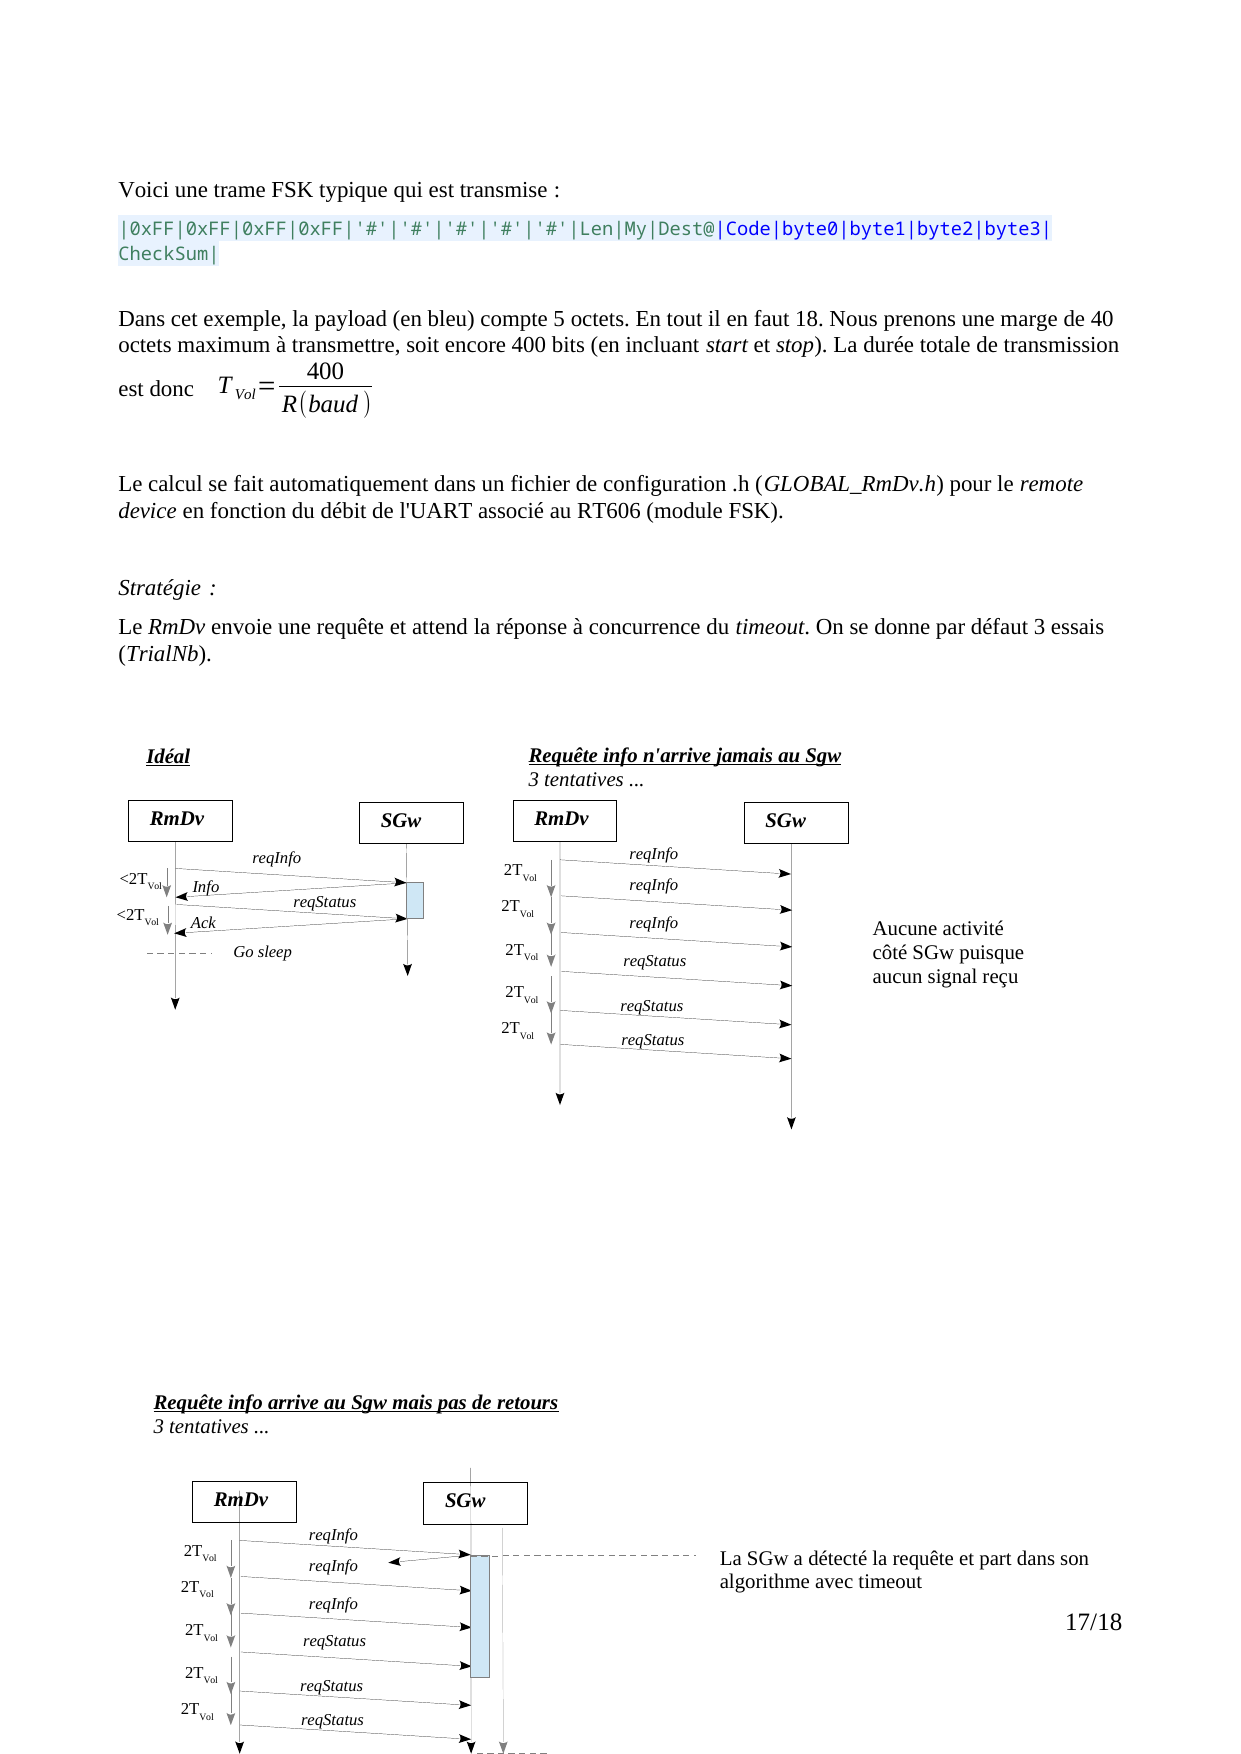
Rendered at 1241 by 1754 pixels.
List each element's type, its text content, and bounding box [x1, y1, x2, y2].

text Le calcul se fait automatiquement dans un fichier de configuration .h (GLOBAL_RmDv.h) pour le remote device en fonction du débit de l'UART associé au RT606 (module FSK). [118, 470, 1122, 523]
text Dans cet exemple, la payload (en bleu) compte 5 octets. En tout il en faut 18. Nous prenons une marge de 40 octets maximum à transmettre, soit encore 400 bits (en incluant start et stop). La durée totale de transmission est donc [118, 305, 1122, 419]
text |0xFF|0xFF|0xFF|0xFF|'#'|'#'|'#'|'#'|'#'|Len|My|Dest@|Code|byte0|byte1|byte2|byte3|CheckSum| [118, 215, 1122, 266]
text Stratégie : [118, 574, 1122, 601]
text Voici une trame FSK typique qui est transmise : [118, 176, 1122, 203]
text Le RmDv envoie une requête et attend la réponse à concurrence du timeout. On se donne par défaut 3 essais (TrialNb). [118, 613, 1122, 666]
